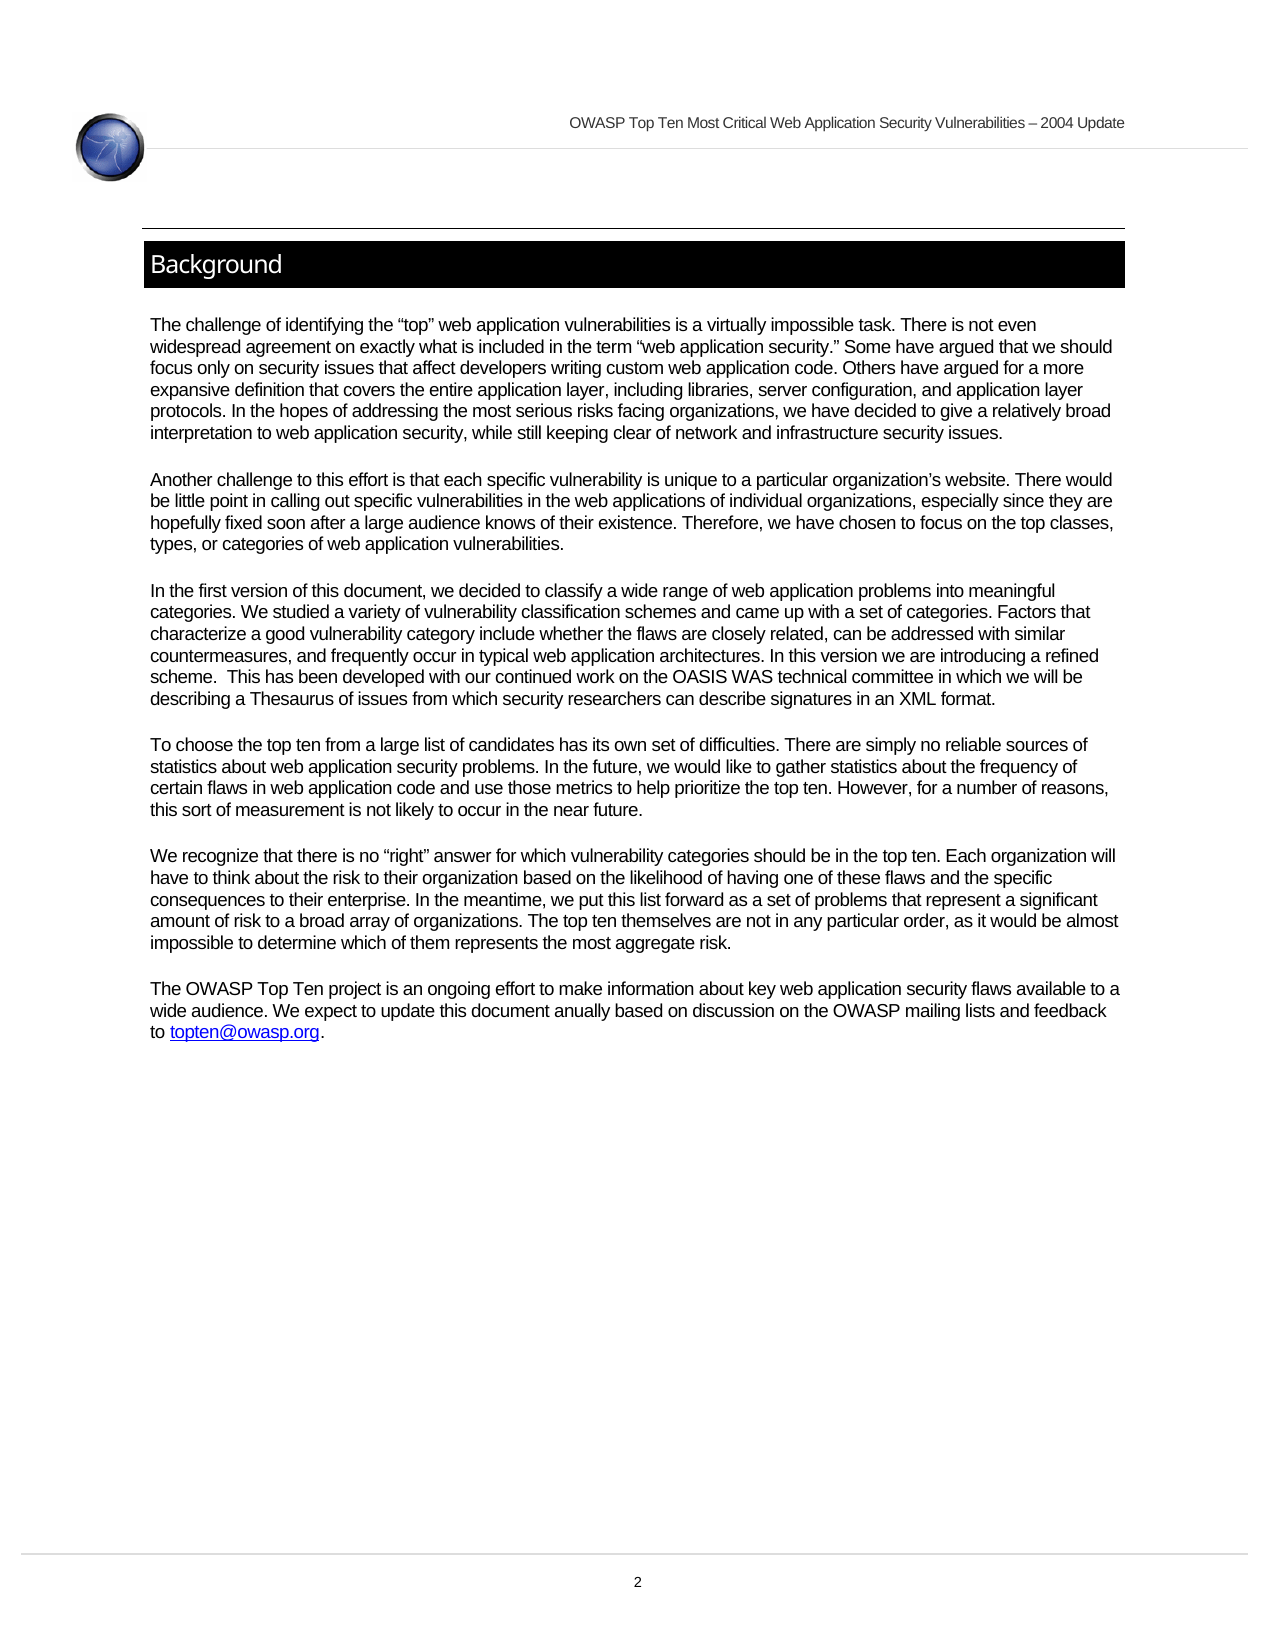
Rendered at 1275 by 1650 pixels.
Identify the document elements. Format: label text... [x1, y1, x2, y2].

text We recognize that there is no “right” answer for which vulnerability categories should be in the top ten. Each organization will have to think about the risk to their organization based on the likelihood of having one of these flaws and the specific consequences to their enterprise. In the meantime, we put this list forward as a set of problems that represent a significant amount of risk to a broad array of organizations. The top ten themselves are not in any particular order, as it would be almost impossible to determine which of them represents the most aggregate risk. [150, 845, 1125, 953]
subtitle Background [144, 241, 1125, 288]
picture [72, 112, 147, 182]
text Another challenge to this effort is that each specific vulnerability is unique to a particular organization’s website. There would be little point in calling out specific vulnerabilities in the web applications of individual organizations, especially since they are hopefully fixed soon after a large audience knows of their existence. Therefore, we have chosen to focus on the top classes, types, or categories of web application vulnerabilities. [150, 468, 1125, 555]
text In the first version of this document, we decided to classify a wide range of web application problems into meaningful categories. We studied a variety of vulnerability classification schemes and came up with a set of categories. Factors that characterize a good vulnerability category include whether the flaws are closely related, can be addressed with similar countermeasures, and frequently occur in typical web application architectures. In this version we are introducing a refined scheme. This has been developed with our continued work on the OASIS WAS technical committee in which we will be describing a Thesaurus of issues from which security researchers can describe signatures in an XML format. [150, 580, 1125, 709]
text To choose the top ten from a large list of candidates has its own set of difficulties. There are simply no reliable sources of statistics about web application security problems. In the future, we would like to gather statistics about the frequency of certain flaws in web application code and use those metrics to help prioritize the top ten. However, for a number of reasons, this sort of measurement is not likely to occur in the near future. [150, 734, 1125, 820]
text The OWASP Top Ten project is an ongoing effort to make information about key web application security flaws available to a wide audience. We expect to update this document anually based on discussion on the OWASP mailing lists and feedback to topten@owasp.org. [150, 978, 1125, 1043]
text The challenge of identifying the “top” web application vulnerabilities is a virtually impossible task. There is not even widespread agreement on exactly what is included in the term “web application security.” Some have argued that we should focus only on security issues that affect developers writing custom web application code. Others have argued for a more expansive definition that covers the entire application layer, including libraries, server configuration, and application layer protocols. In the hopes of addressing the most serious risks facing organizations, we have decided to give a relatively broad interpretation to web application security, while still keeping clear of network and infrastructure security issues. [150, 314, 1125, 443]
